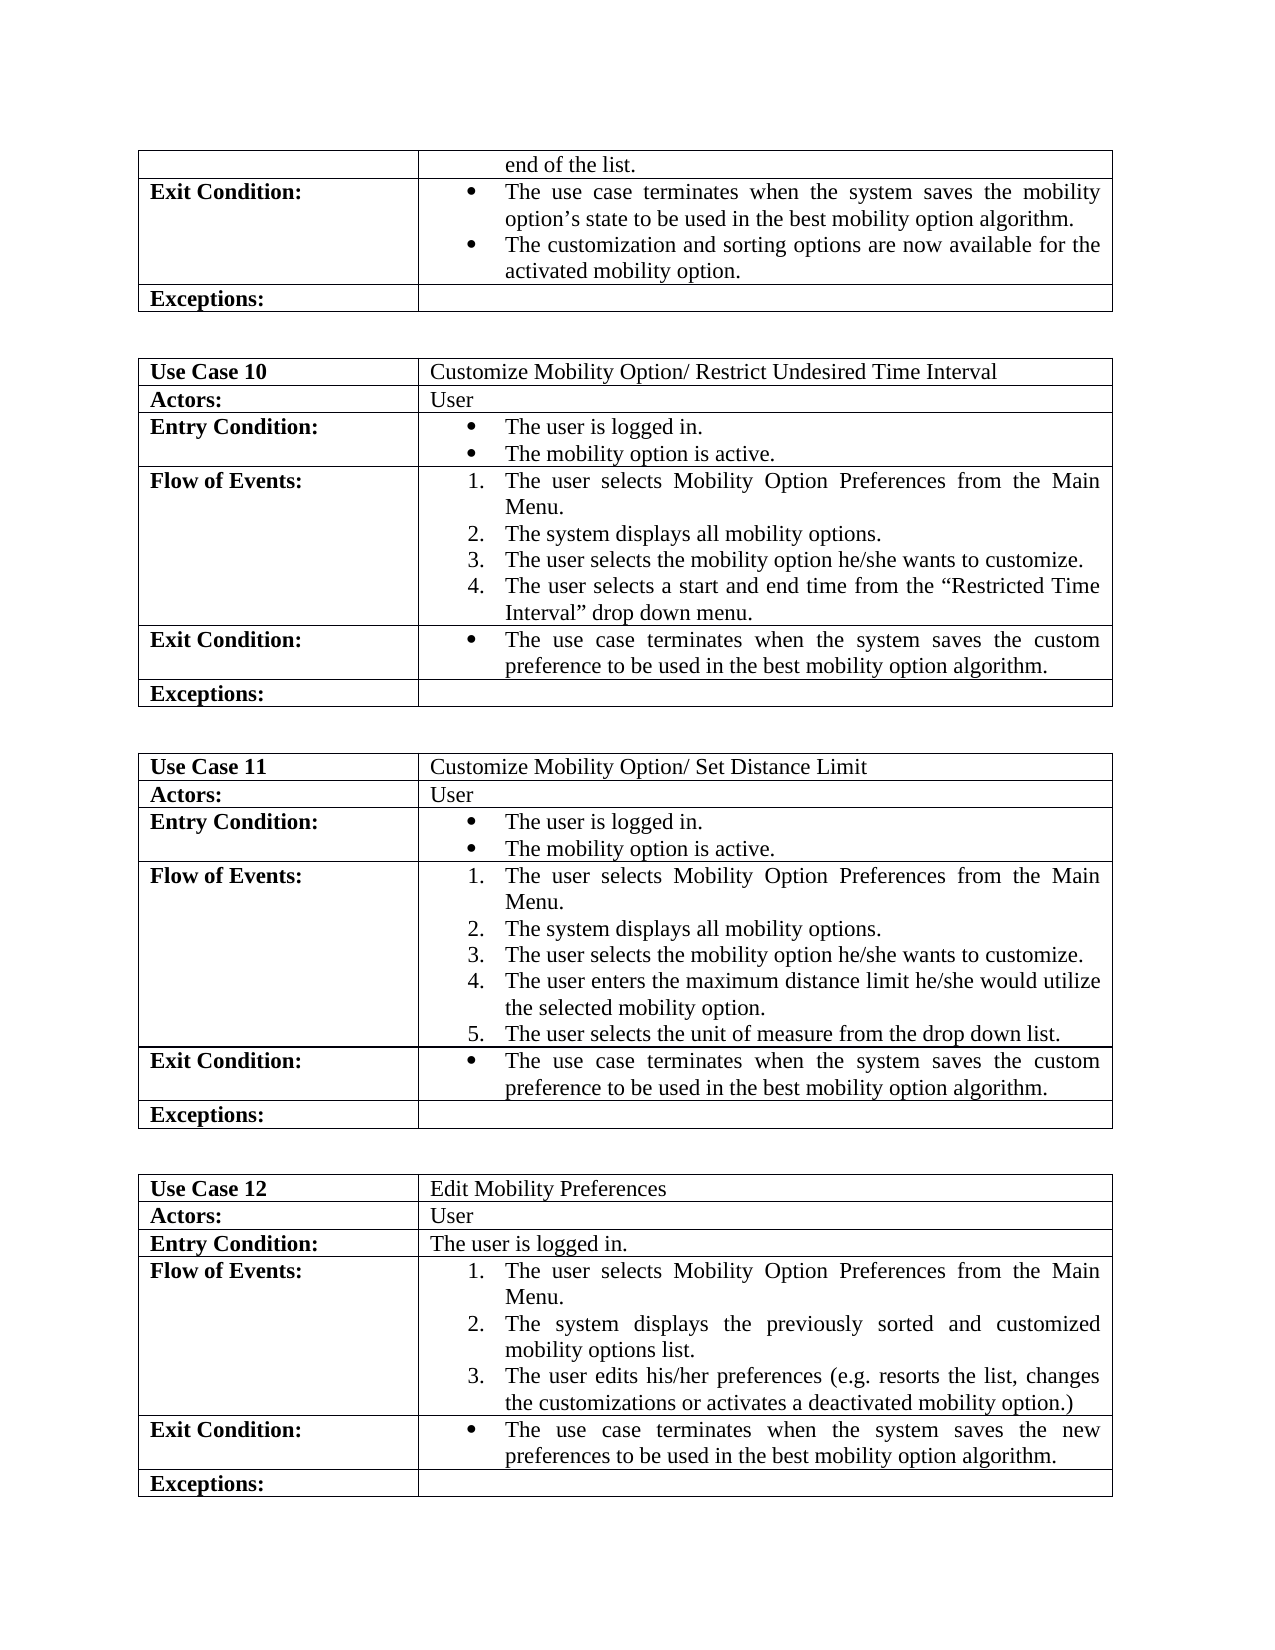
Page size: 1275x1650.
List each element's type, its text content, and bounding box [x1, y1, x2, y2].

table_cell [419, 1470, 1112, 1496]
table_cell Flow of Events: [139, 862, 418, 1046]
table_cell The user is logged in. The mobility option is active. [419, 808, 1112, 861]
table_cell Exceptions: [139, 1470, 418, 1496]
table_cell Actors: [139, 781, 418, 807]
table_cell Exceptions: [139, 680, 418, 706]
table_cell Exceptions: [139, 1101, 418, 1128]
table_cell The use case terminates when the system saves the custom preference to be used in the best mobility option algorithm. [419, 626, 1112, 679]
table_cell The user selects Mobility Option Preferences from the Main Menu. The system displays all mobility options. The user selects the mobility option he/she wants to customize. The user selects a start and end time from the “Restricted Time Interval” drop down menu. [419, 467, 1112, 625]
table_cell Flow of Events: [139, 1257, 418, 1415]
table_header Use Case 10 [139, 359, 418, 385]
table_header Use Case 11 [139, 754, 418, 780]
table_cell Entry Condition: [139, 1230, 418, 1256]
table_header Customize Mobility Option/ Restrict Undesired Time Interval [419, 359, 1112, 385]
table_cell Exit Condition: [139, 1416, 418, 1469]
table_cell Entry Condition: [139, 413, 418, 466]
table_cell Entry Condition: [139, 808, 418, 861]
table_cell The user is logged in. [419, 1230, 1112, 1256]
table_cell end of the list. [419, 151, 1112, 177]
table_cell Exit Condition: [139, 179, 418, 284]
table_cell The use case terminates when the system saves the mobility option’s state to be used in the best mobility option algorithm. The customization and sorting options are now available for the activated mobility option. [419, 179, 1112, 284]
table_cell The user selects Mobility Option Preferences from the Main Menu. The system displays all mobility options. The user selects the mobility option he/she wants to customize. The user enters the maximum distance limit he/she would utilize the selected mobility option. The user selects the unit of measure from the drop down list. [419, 862, 1112, 1046]
table_cell [419, 1101, 1112, 1128]
table_cell The use case terminates when the system saves the custom preference to be used in the best mobility option algorithm. [419, 1048, 1112, 1100]
table_cell User [419, 781, 1112, 807]
table_header Edit Mobility Preferences [419, 1175, 1112, 1201]
table_cell Exit Condition: [139, 626, 418, 679]
table_cell Actors: [139, 386, 418, 412]
table_cell User [419, 386, 1112, 412]
table_cell [139, 151, 418, 177]
table_cell The user selects Mobility Option Preferences from the Main Menu. The system displays the previously sorted and customized mobility options list. The user edits his/her preferences (e.g. resorts the list, changes the customizations or activates a deactivated mobility option.) [419, 1257, 1112, 1415]
table_cell The use case terminates when the system saves the new preferences to be used in the best mobility option algorithm. [419, 1416, 1112, 1469]
table_header Customize Mobility Option/ Set Distance Limit [419, 754, 1112, 780]
table_cell Exceptions: [139, 285, 418, 311]
table_cell The user is logged in. The mobility option is active. [419, 413, 1112, 466]
table_cell Exit Condition: [139, 1048, 418, 1100]
table_cell [419, 285, 1112, 311]
table_header Use Case 12 [139, 1175, 418, 1201]
table_cell [419, 680, 1112, 706]
table_cell Flow of Events: [139, 467, 418, 625]
table_cell User [419, 1202, 1112, 1228]
table_cell Actors: [139, 1202, 418, 1228]
